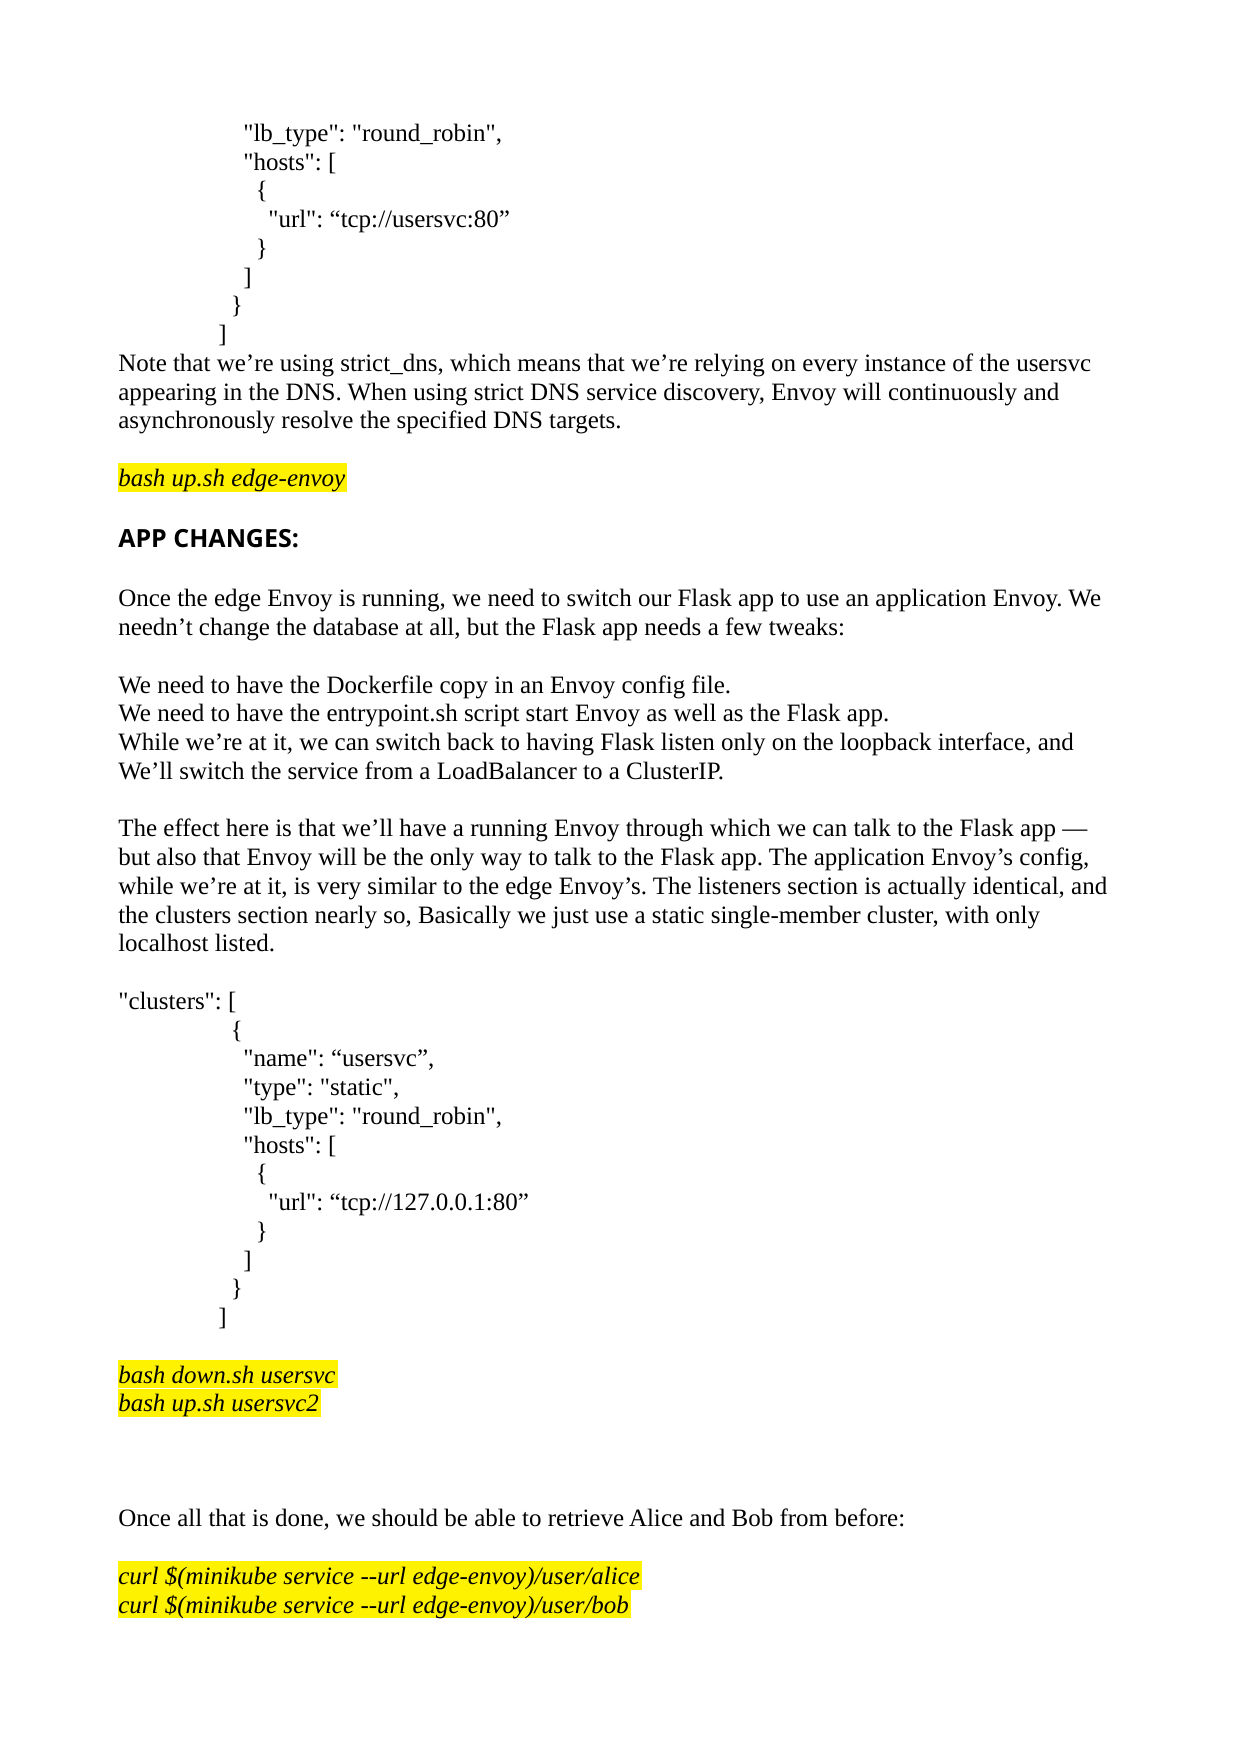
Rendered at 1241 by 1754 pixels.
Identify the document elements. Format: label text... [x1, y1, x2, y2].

text "lb_type": "round_robin", [118, 118, 1122, 147]
text The effect here is that we’ll have a running Envoy through which we can talk to the Flask app — but also that Envoy will be the only way to talk to the Flask app. The application Envoy’s config, while we’re at it, is very similar to the edge Envoy’s. The listeners section is actually identical, and the clusters section nearly so, Basically we just use a static single-member cluster, with only localhost listed. [118, 813, 1122, 957]
text "clusters": [ [118, 986, 1122, 1015]
text bash down.sh usersvc [118, 1360, 1122, 1388]
text } [118, 1216, 1122, 1245]
text ] [118, 1245, 1122, 1273]
text Note that we’re using strict_dns, which means that we’re relying on every instance of the usersvc appearing in the DNS. When using strict DNS service discovery, Envoy will continuously and asynchronously resolve the specified DNS targets. [118, 348, 1122, 434]
text { [118, 1158, 1122, 1187]
text ] [118, 1302, 1122, 1331]
text "type": "static", [118, 1072, 1122, 1101]
text bash up.sh usersvc2 [118, 1388, 1122, 1417]
text bash up.sh edge-envoy [118, 463, 1122, 492]
text { [118, 1015, 1122, 1043]
text Once all that is done, we should be able to retrieve Alice and Bob from before: [118, 1503, 1122, 1532]
text "url": “tcp://127.0.0.1:80” [118, 1187, 1122, 1216]
text We need to have the entrypoint.sh script start Envoy as well as the Flask app. [118, 698, 1122, 727]
text curl $(minikube service --url edge-envoy)/user/bob [118, 1590, 1122, 1618]
text We’ll switch the service from a LoadBalancer to a ClusterIP. [118, 756, 1122, 785]
text } [118, 291, 1122, 319]
text We need to have the Dockerfile copy in an Envoy config file. [118, 670, 1122, 698]
text APP CHANGES: [118, 521, 1122, 555]
text curl $(minikube service --url edge-envoy)/user/alice [118, 1561, 1122, 1590]
text ] [118, 319, 1122, 348]
text While we’re at it, we can switch back to having Flask listen only on the loopback interface, and [118, 727, 1122, 756]
text "url": “tcp://usersvc:80” [118, 204, 1122, 233]
text "hosts": [ [118, 1130, 1122, 1158]
text "name": “usersvc”, [118, 1043, 1122, 1072]
text Once the edge Envoy is running, we need to switch our Flask app to use an application Envoy. We needn’t change the database at all, but the Flask app needs a few tweaks: [118, 583, 1122, 641]
text { [118, 176, 1122, 204]
text "hosts": [ [118, 147, 1122, 176]
text } [118, 233, 1122, 262]
text ] [118, 262, 1122, 291]
text } [118, 1273, 1122, 1302]
text "lb_type": "round_robin", [118, 1101, 1122, 1130]
